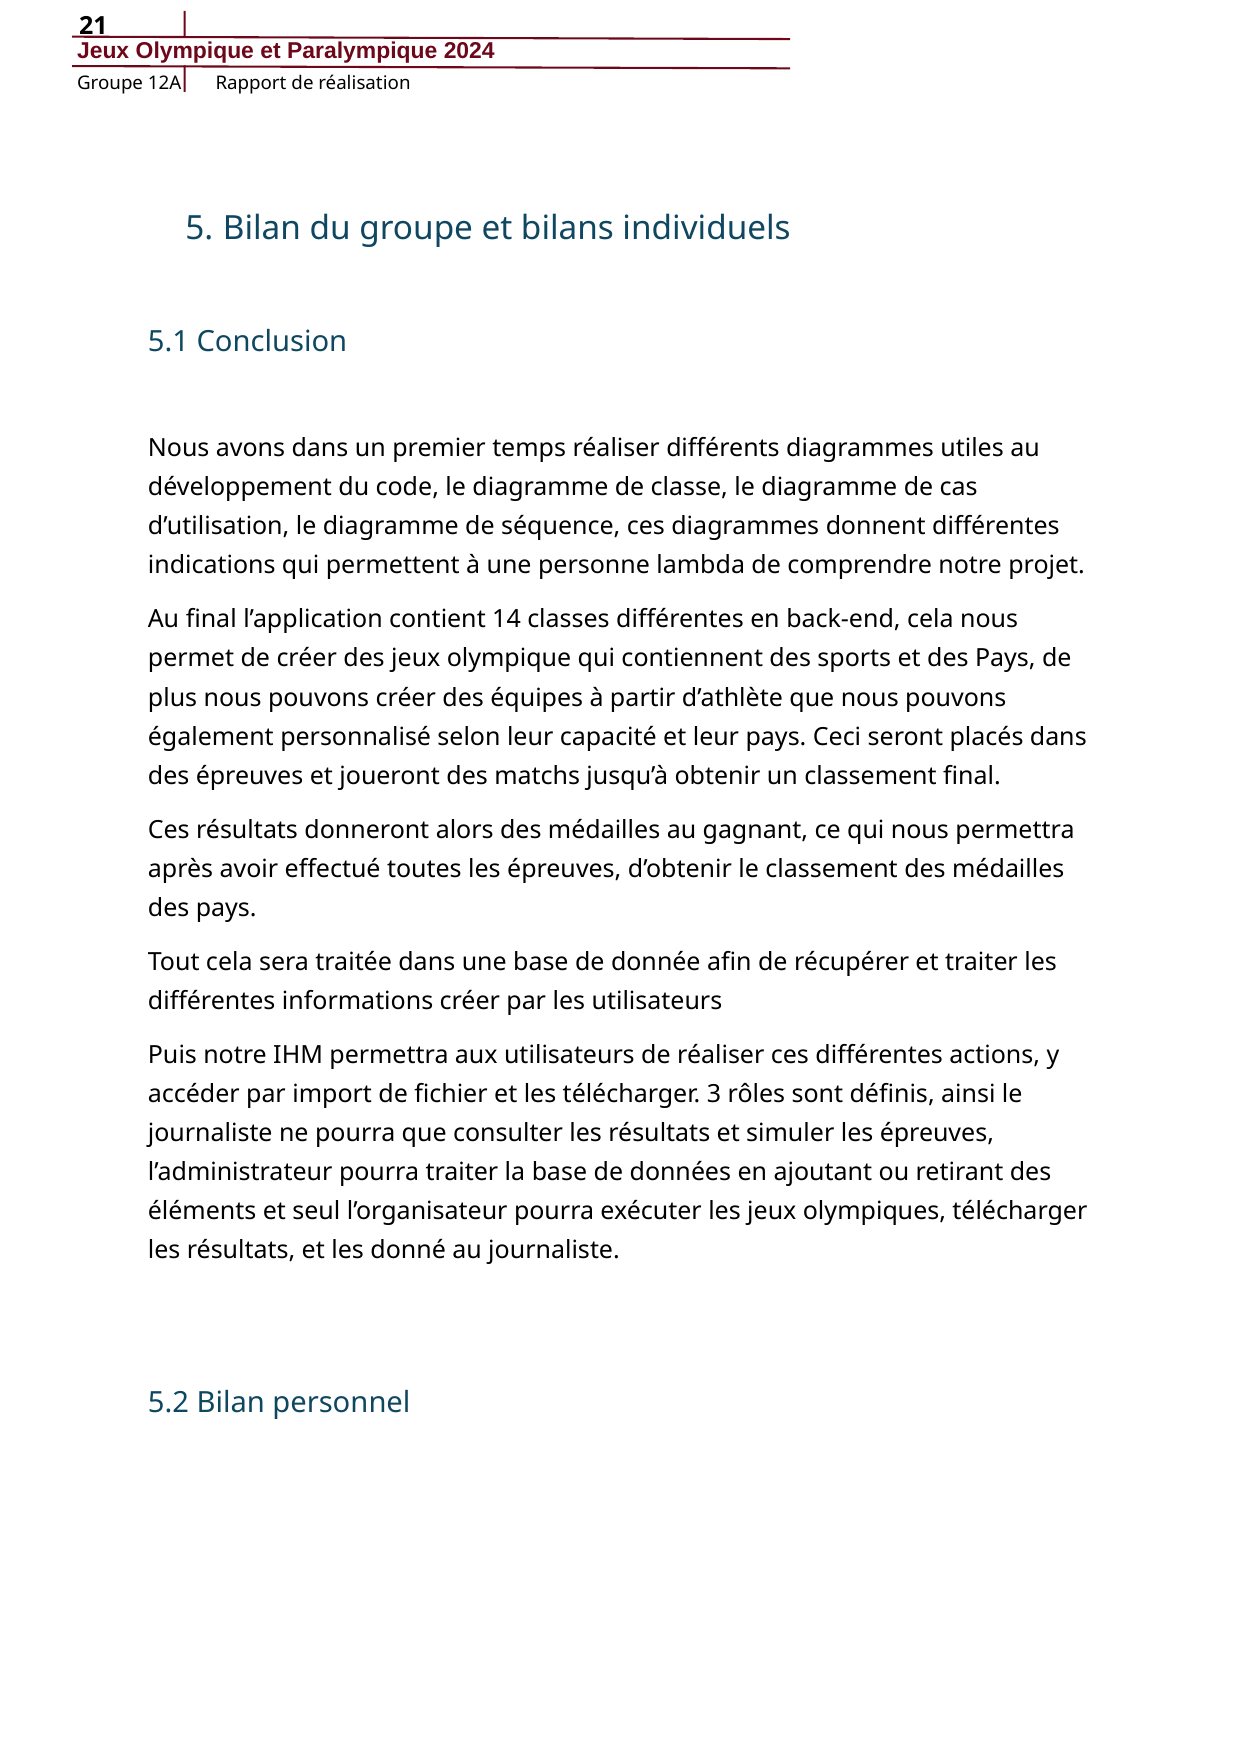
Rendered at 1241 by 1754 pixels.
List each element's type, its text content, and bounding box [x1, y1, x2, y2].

text Nous avons dans un premier temps réaliser différents diagrammes utiles au développement du code, le diagramme de classe, le diagramme de cas d’utilisation, le diagramme de séquence, ces diagrammes donnent différentes indications qui permettent à une personne lambda de comprendre notre projet. [148, 429, 1093, 581]
text Puis notre IHM permettra aux utilisateurs de réaliser ces différentes actions, y accéder par import de fichier et les télécharger. 3 rôles sont définis, ainsi le journaliste ne pourra que consulter les résultats et simuler les épreuves, l’administrateur pourra traiter la base de données en ajoutant ou retirant des éléments et seul l’organisateur pourra exécuter les jeux olympiques, télécharger les résultats, et les donné au journaliste. [148, 1036, 1093, 1266]
text Ces résultats donneront alors des médailles au gagnant, ce qui nous permettra après avoir effectué toutes les épreuves, d’obtenir le classement des médailles des pays. [148, 811, 1093, 924]
text Tout cela sera traitée dans une base de donnée afin de récupérer et traiter les différentes informations créer par les utilisateurs [148, 943, 1093, 1017]
subtitle 5.2 Bilan personnel [148, 1381, 1093, 1421]
subtitle Bilan du groupe et bilans individuels [185, 203, 1093, 249]
text Au final l’application contient 14 classes différentes en back-end, cela nous permet de créer des jeux olympique qui contiennent des sports et des Pays, de plus nous pouvons créer des équipes à partir d’athlète que nous pouvons également personnalisé selon leur capacité et leur pays. Ceci seront placés dans des épreuves et joueront des matchs jusqu’à obtenir un classement final. [148, 601, 1093, 792]
subtitle 5.1 Conclusion [148, 320, 1093, 359]
